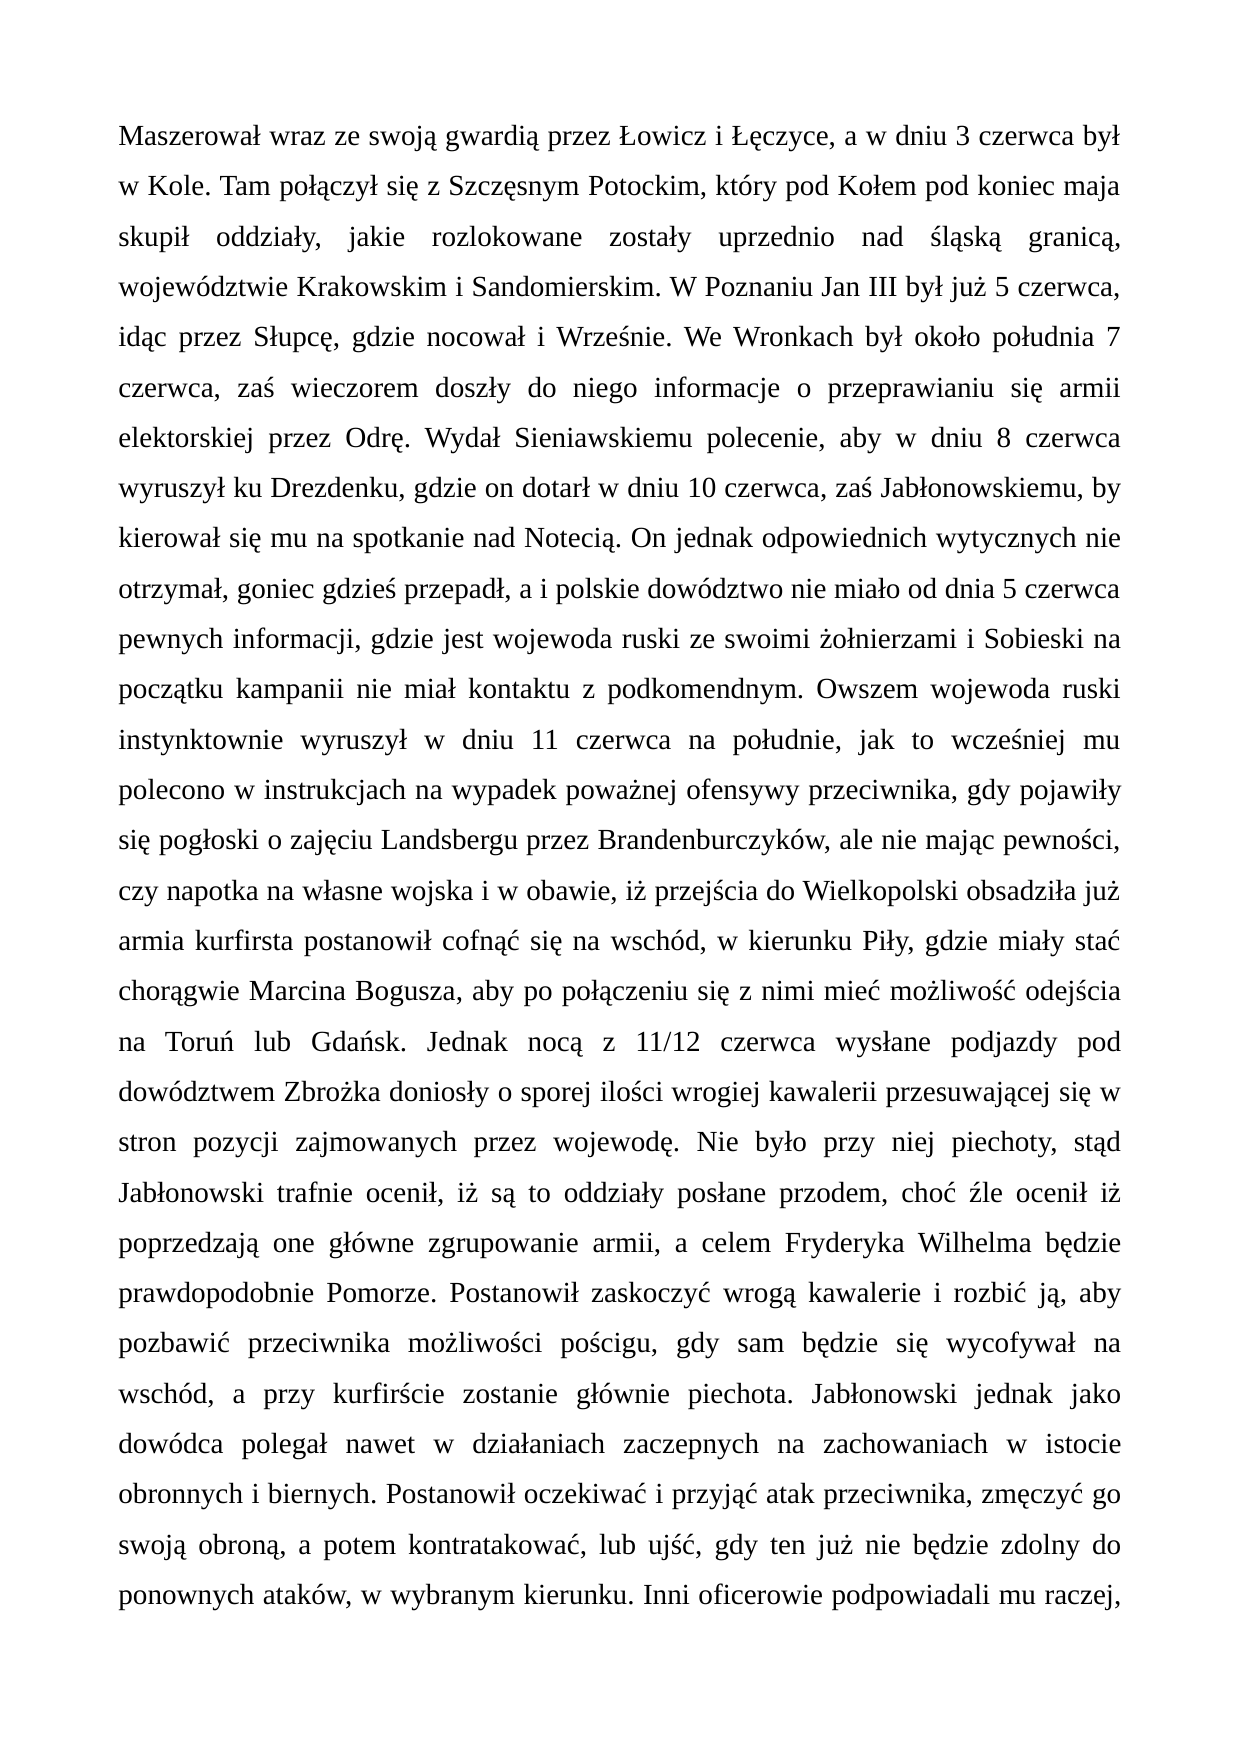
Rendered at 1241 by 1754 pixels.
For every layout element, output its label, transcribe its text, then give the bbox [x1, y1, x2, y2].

text Maszerował wraz ze swoją gwardią przez Łowicz i Łęczyce, a w dniu 3 czerwca był w Kole. Tam połączył się z Szczęsnym Potockim, który pod Kołem pod koniec maja skupił oddziały, jakie rozlokowane zostały uprzednio nad śląską granicą, województwie Krakowskim i Sandomierskim. W Poznaniu Jan III był już 5 czerwca, idąc przez Słupcę, gdzie nocował i Wrześnie. We Wronkach był około południa 7 czerwca, zaś wieczorem doszły do niego informacje o przeprawianiu się armii elektorskiej przez Odrę. Wydał Sieniawskiemu polecenie, aby w dniu 8 czerwca wyruszył ku Drezdenku, gdzie on dotarł w dniu 10 czerwca, zaś Jabłonowskiemu, by kierował się mu na spotkanie nad Notecią. On jednak odpowiednich wytycznych nie otrzymał, goniec gdzieś przepadł, a i polskie dowództwo nie miało od dnia 5 czerwca pewnych informacji, gdzie jest wojewoda ruski ze swoimi żołnierzami i Sobieski na początku kampanii nie miał kontaktu z podkomendnym. Owszem wojewoda ruski instynktownie wyruszył w dniu 11 czerwca na południe, jak to wcześniej mu polecono w instrukcjach na wypadek poważnej ofensywy przeciwnika, gdy pojawiły się pogłoski o zajęciu Landsbergu przez Brandenburczyków, ale nie mając pewności, czy napotka na własne wojska i w obawie, iż przejścia do Wielkopolski obsadziła już armia kurfirsta postanowił cofnąć się na wschód, w kierunku Piły, gdzie miały stać chorągwie Marcina Bogusza, aby po połączeniu się z nimi mieć możliwość odejścia na Toruń lub Gdańsk. Jednak nocą z 11/12 czerwca wysłane podjazdy pod dowództwem Zbrożka doniosły o sporej ilości wrogiej kawalerii przesuwającej się w stron pozycji zajmowanych przez wojewodę. Nie było przy niej piechoty, stąd Jabłonowski trafnie ocenił, iż są to oddziały posłane przodem, choć źle ocenił iż poprzedzają one główne zgrupowanie armii, a celem Fryderyka Wilhelma będzie prawdopodobnie Pomorze. Postanowił zaskoczyć wrogą kawalerie i rozbić ją, aby pozbawić przeciwnika możliwości pościgu, gdy sam będzie się wycofywał na wschód, a przy kurfirście zostanie głównie piechota. Jabłonowski jednak jako dowódca polegał nawet w działaniach zaczepnych na zachowaniach w istocie obronnych i biernych. Postanowił oczekiwać i przyjąć atak przeciwnika, zmęczyć go swoją obroną, a potem kontratakować, lub ujść, gdy ten już nie będzie zdolny do ponownych ataków, w wybranym kierunku. Inni oficerowie podpowiadali mu raczej, [118, 118, 1122, 1611]
